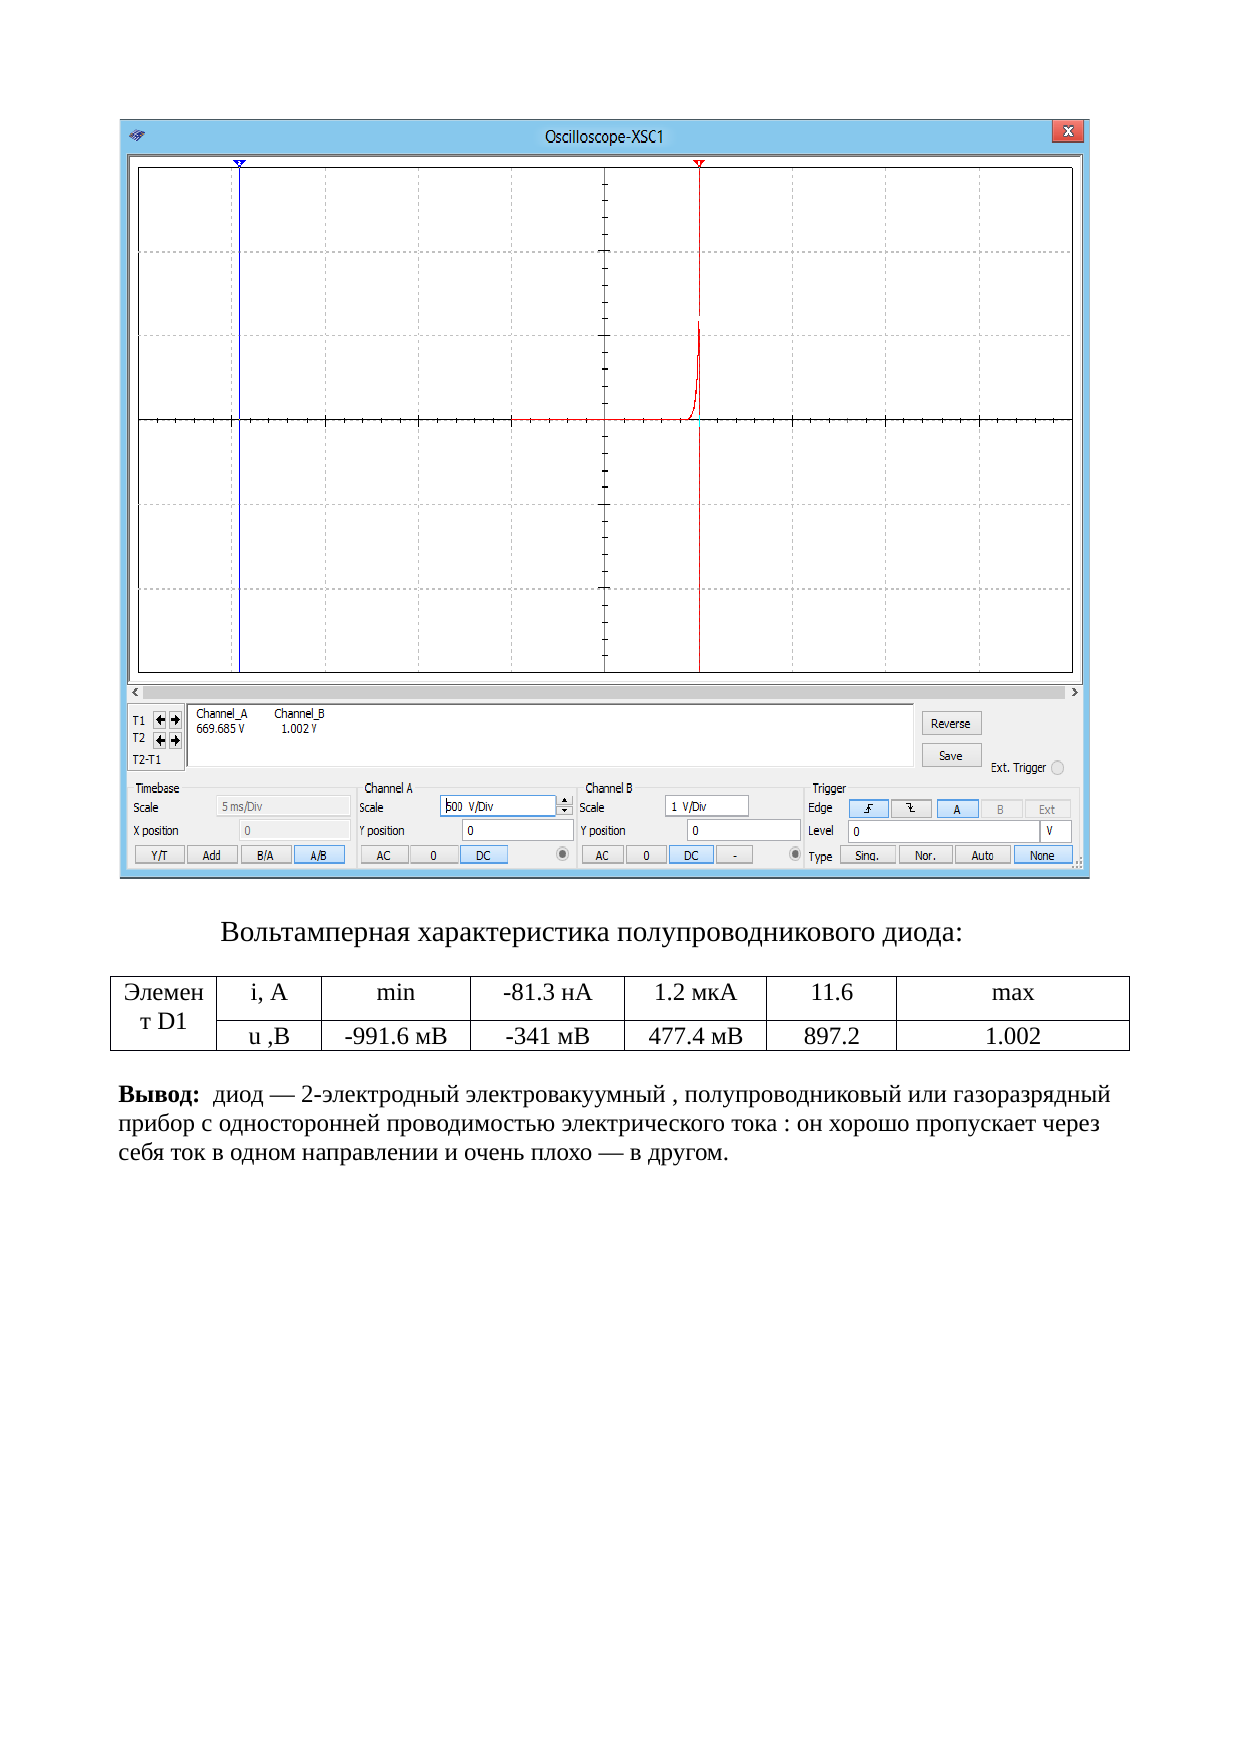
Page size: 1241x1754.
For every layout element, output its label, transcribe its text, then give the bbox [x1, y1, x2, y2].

picture [119, 119, 1090, 879]
table_cell -341 мВ [471, 1021, 624, 1050]
table_header 11.6 [767, 977, 896, 1020]
table_header min [322, 977, 470, 1020]
table_cell 1.002 [897, 1021, 1129, 1050]
table_cell 897.2 [767, 1021, 896, 1050]
table_cell u ,B [217, 1021, 321, 1050]
text Вывод: диод — 2-электродный электровакуумный , полупроводниковый или газоразрядный прибор с односторонней проводимостью электрического тока : он хорошо пропускает через себя ток в одном направлении и очень плохо — в другом. Графики временных зависимостей полупроводникового диода D1: Временные зависимости u(t) и i(t): [118, 1051, 1122, 1626]
table_cell 477.4 мВ [625, 1021, 766, 1050]
table_header i, А [217, 977, 321, 1020]
text Вольтамперная характеристика полупроводникового диода: [118, 118, 1122, 976]
table_header -81.3 нА [471, 977, 624, 1020]
table_header max [897, 977, 1129, 1020]
table_header Элемент D1 [111, 977, 216, 1050]
table_cell -991.6 мВ [322, 1021, 470, 1050]
table_header 1.2 мкА [625, 977, 766, 1020]
